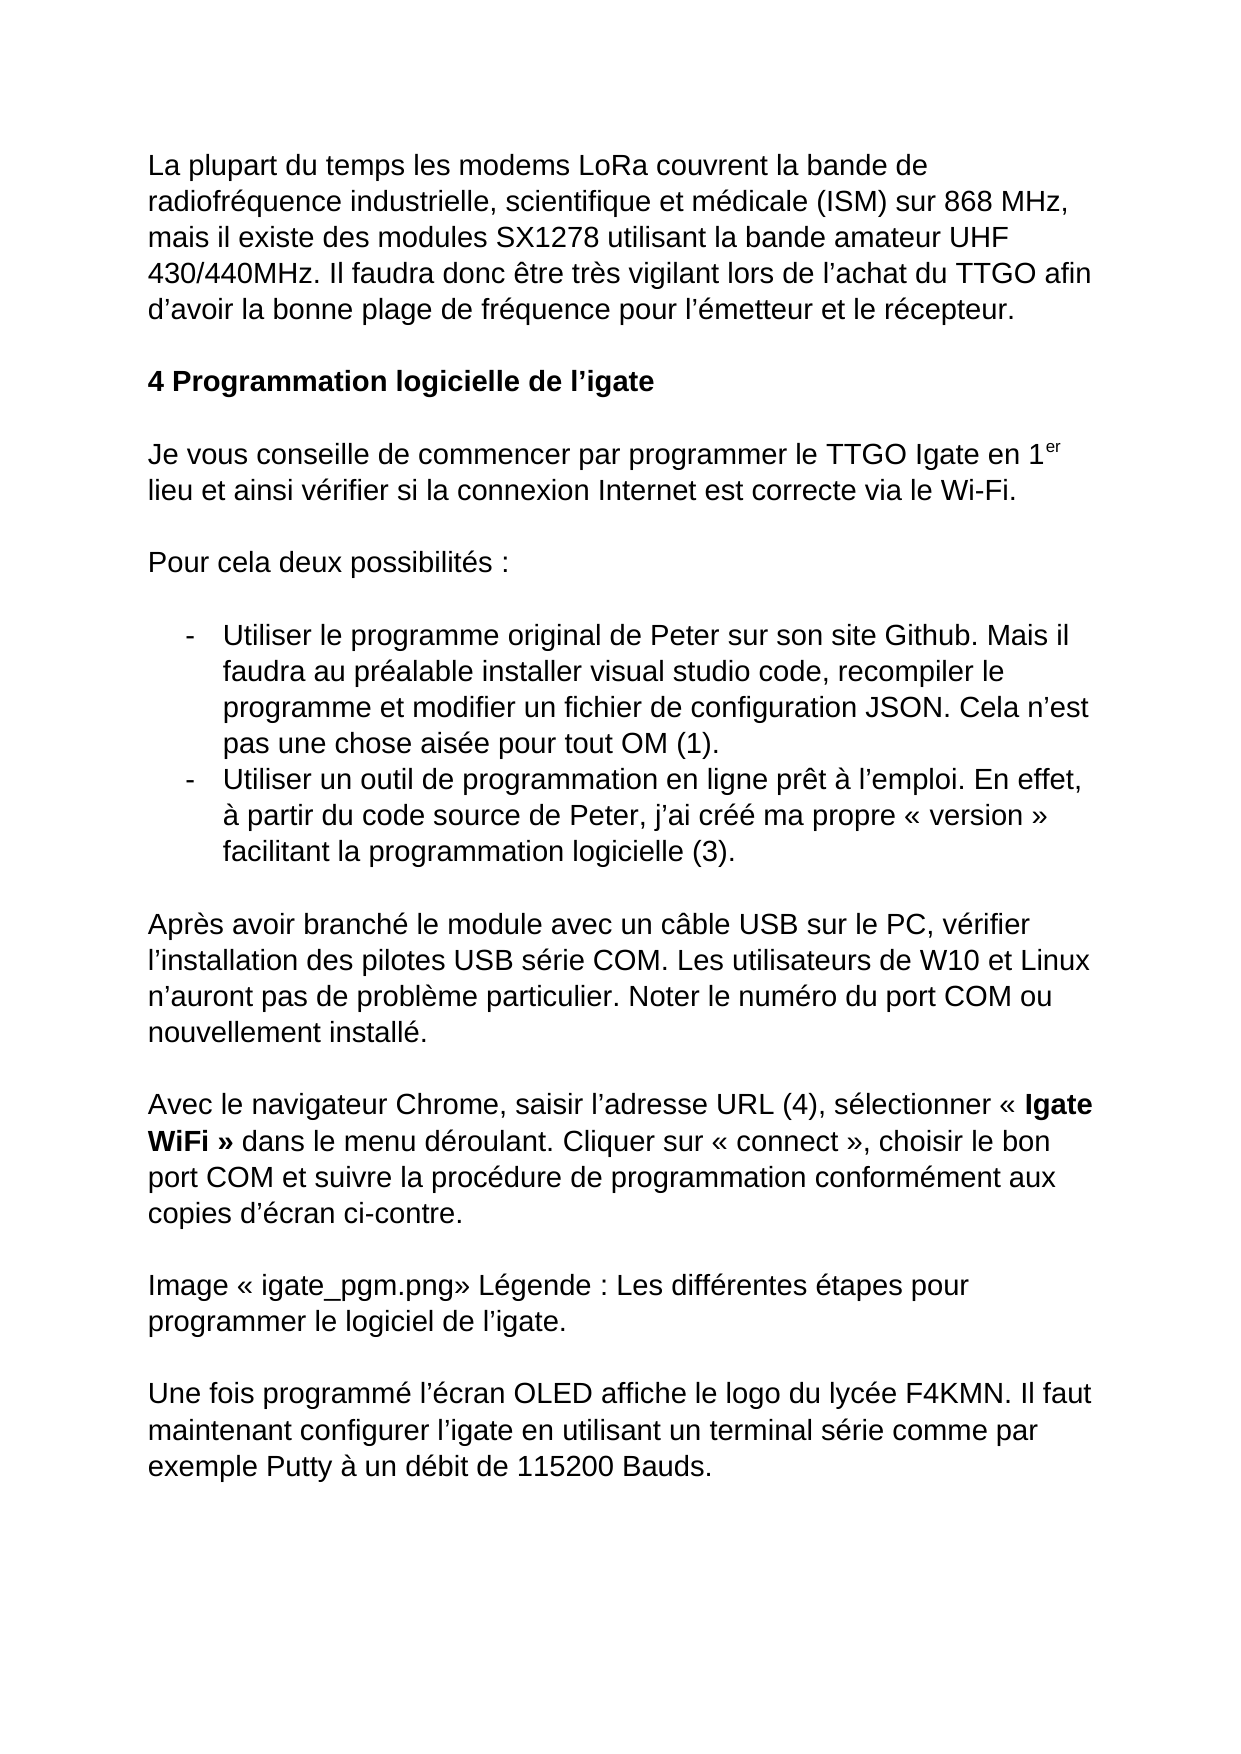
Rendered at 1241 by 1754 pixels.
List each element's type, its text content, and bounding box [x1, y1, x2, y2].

text Pour cela deux possibilités : [148, 545, 1093, 579]
text La plupart du temps les modems LoRa couvrent la bande de radiofréquence industrielle, scientifique et médicale (ISM) sur 868 MHz, mais il existe des modules SX1278 utilisant la bande amateur UHF 430/440MHz. Il faudra donc être très vigilant lors de l’achat du TTGO afin d’avoir la bonne plage de fréquence pour l’émetteur et le récepteur. [148, 148, 1093, 326]
list Utiliser le programme original de Peter sur son site Github. Mais il faudra au préalable installer visual studio code, recompiler le programme et modifier un fichier de configuration JSON. Cela n’est pas une chose aisée pour tout OM (1). [185, 617, 1093, 759]
list Utiliser un outil de programmation en ligne prêt à l’emploi. En effet, à partir du code source de Peter, j’ai créé ma propre « version » facilitant la programmation logicielle (3). [185, 762, 1093, 868]
text Après avoir branché le module avec un câble USB sur le PC, vérifier l’installation des pilotes USB série COM. Les utilisateurs de W10 et Linux n’auront pas de problème particulier. Noter le numéro du port COM ou nouvellement installé. [148, 907, 1093, 1049]
text Je vous conseille de commencer par programmer le TTGO Igate en 1er lieu et ainsi vérifier si la connexion Internet est correcte via le Wi-Fi. [148, 437, 1093, 506]
text Image « igate_pgm.png» Légende : Les différentes étapes pour programmer le logiciel de l’igate. [148, 1268, 1093, 1338]
text Une fois programmé l’écran OLED affiche le logo du lycée F4KMN. Il faut maintenant configurer l’igate en utilisant un terminal série comme par exemple Putty à un débit de 115200 Bauds. [148, 1377, 1093, 1482]
text Avec le navigateur Chrome, saisir l’adresse URL (4), sélectionner « Igate WiFi » dans le menu déroulant. Cliquer sur « connect », choisir le bon port COM et suivre la procédure de programmation conformément aux copies d’écran ci-contre. [148, 1087, 1093, 1229]
text 4 Programmation logicielle de l’igate [148, 364, 1093, 398]
